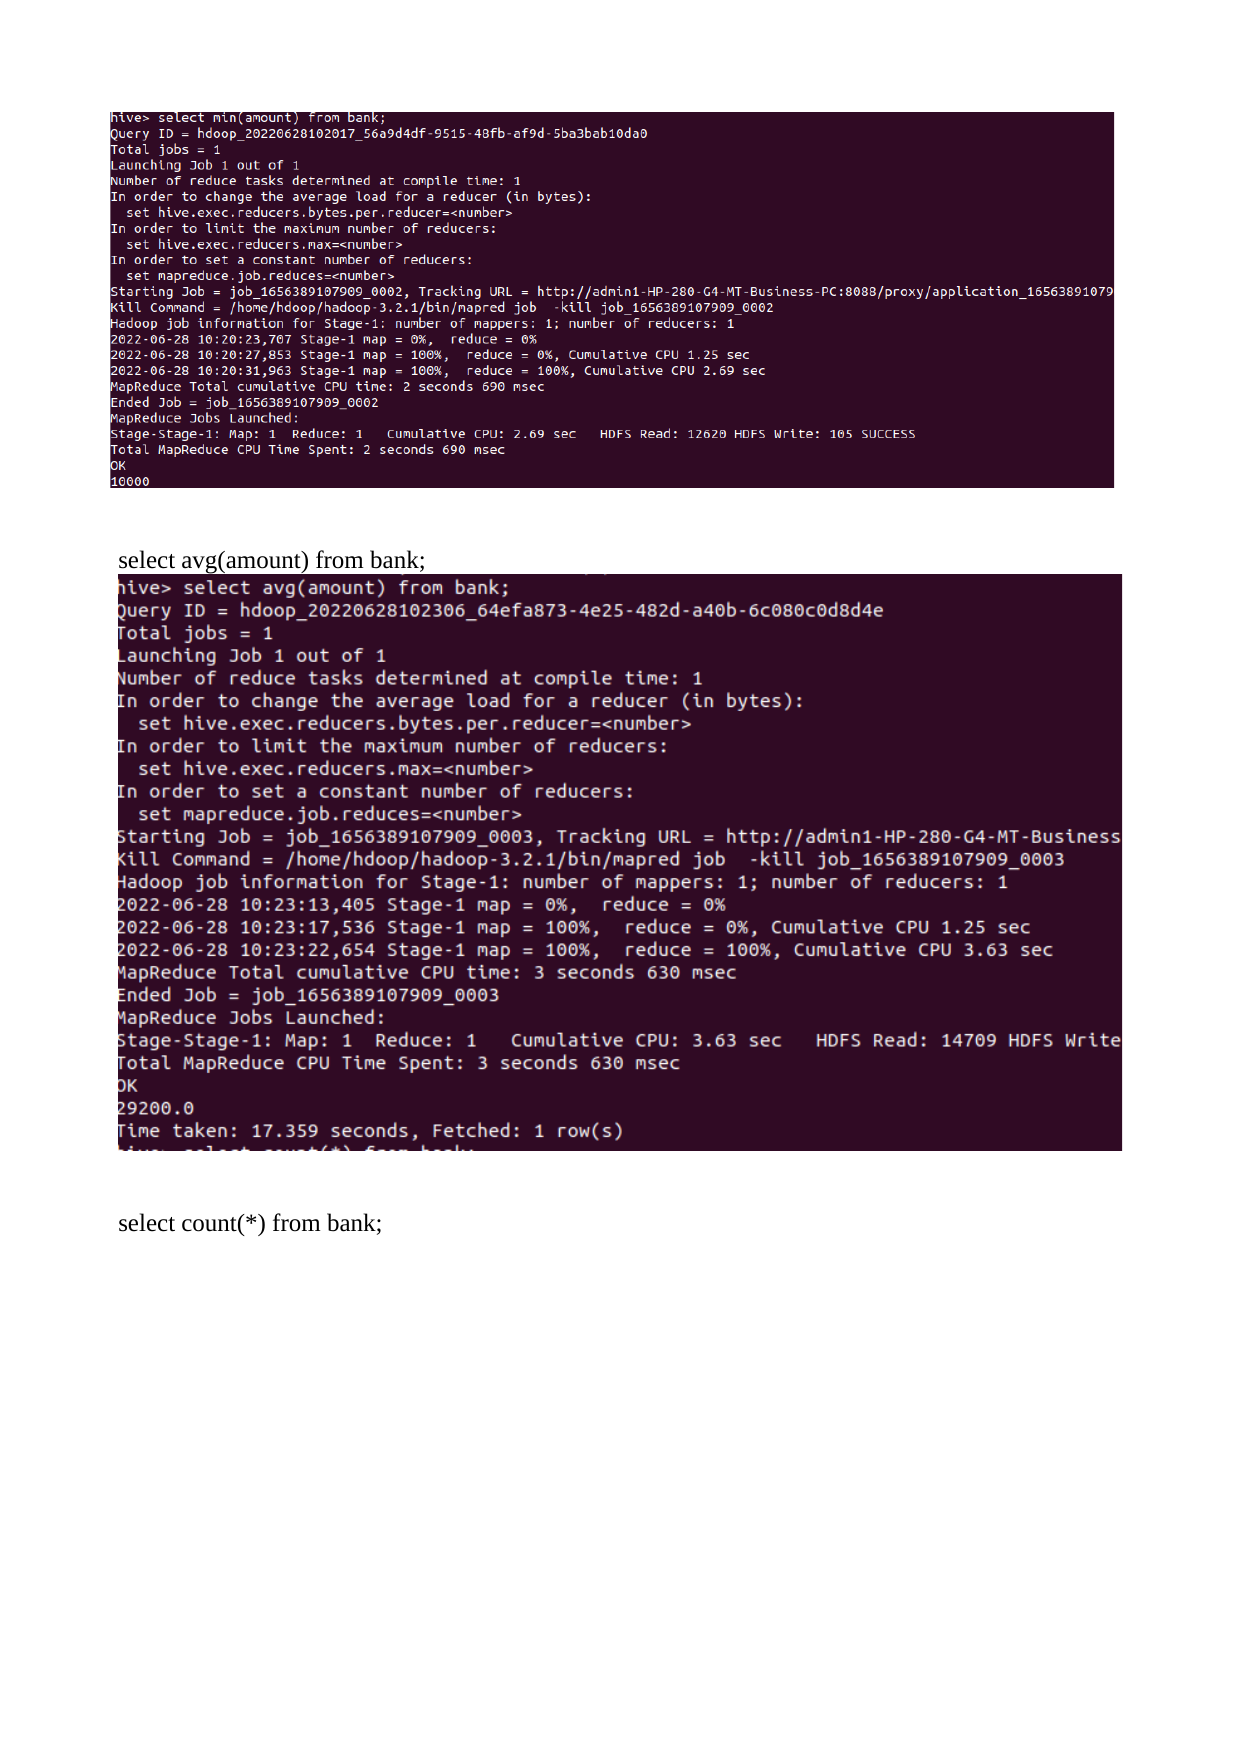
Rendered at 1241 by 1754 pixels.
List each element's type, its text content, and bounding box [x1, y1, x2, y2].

picture [118, 574, 1123, 1151]
text select count(*) from bank; [118, 1208, 1122, 1236]
picture [110, 112, 1115, 488]
text select avg(amount) from bank; [118, 546, 1122, 574]
